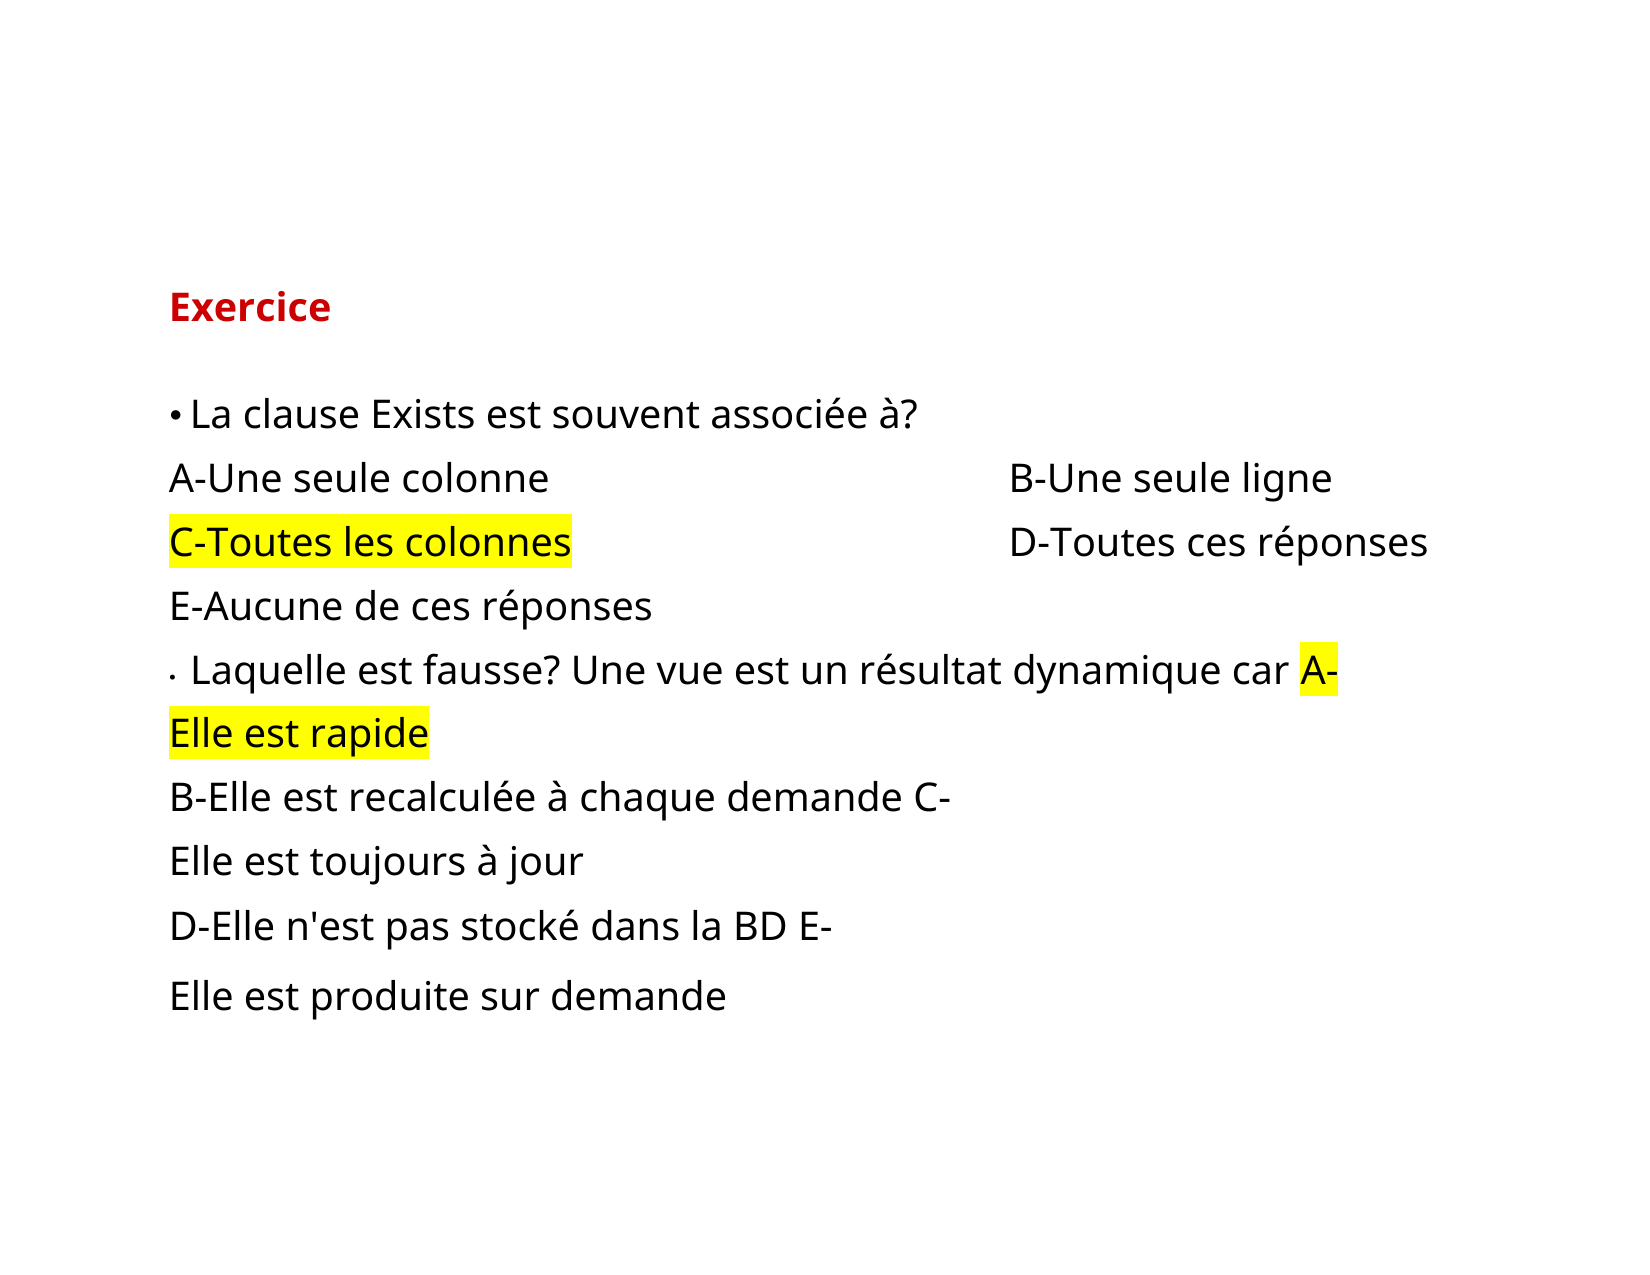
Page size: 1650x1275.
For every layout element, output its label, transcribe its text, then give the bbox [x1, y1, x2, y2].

text Exercice [169, 279, 1577, 333]
text A-Une seule colonne B-Une seule ligne [169, 450, 1577, 504]
list Laquelle est fausse? Une vue est un résultat dynamique car A-Elle est rapide [168, 642, 1396, 759]
list La clause Exists est souvent associée à? [168, 386, 1577, 440]
text E-Aucune de ces réponses [169, 578, 1577, 632]
text D-Elle n'est pas stocké dans la BD E-Elle est produite sur demande [169, 898, 858, 1022]
text C-Toutes les colonnes D-Toutes ces réponses [169, 514, 1577, 568]
text B-Elle est recalculée à chaque demande C-Elle est toujours à jour [169, 769, 973, 887]
